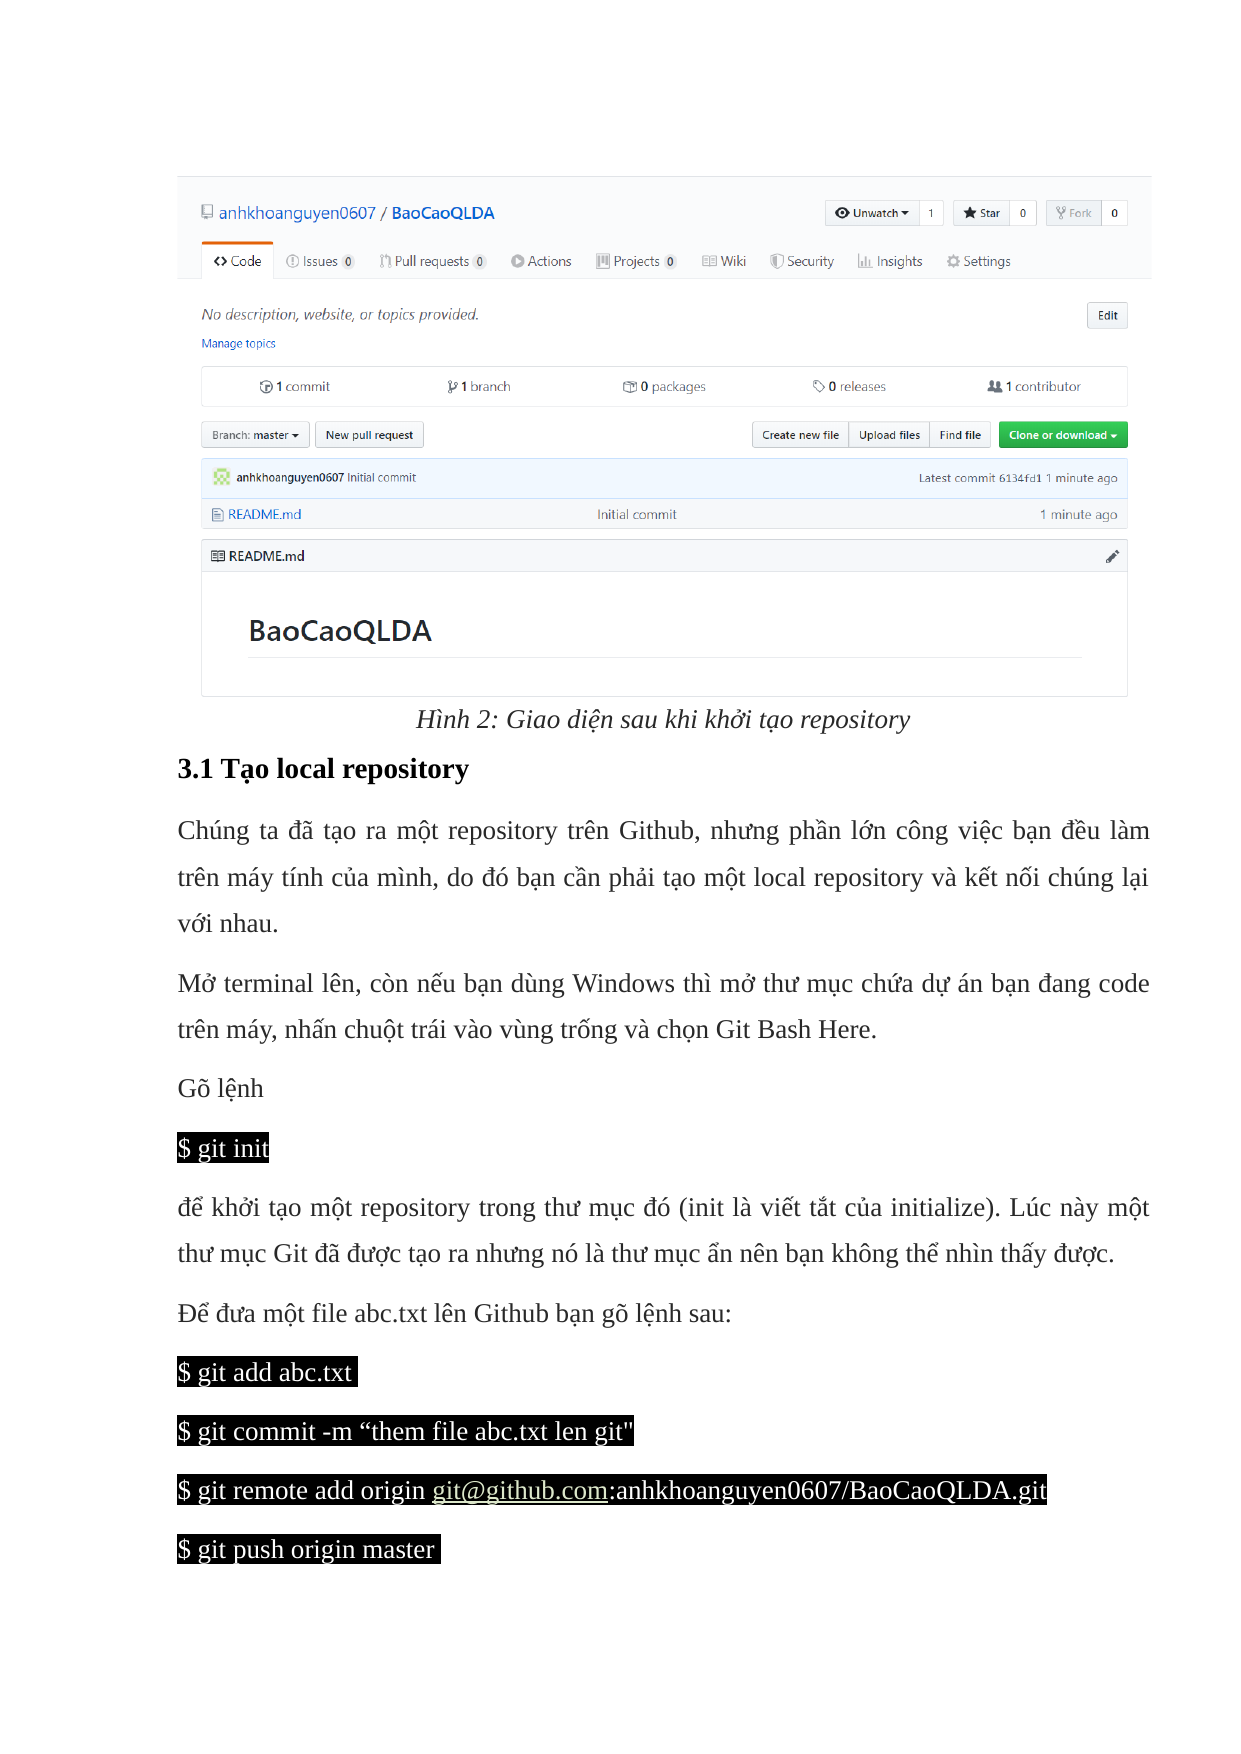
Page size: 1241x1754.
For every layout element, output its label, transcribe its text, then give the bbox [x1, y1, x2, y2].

text $ git commit -m “them file abc.txt len git" [177, 1415, 1152, 1446]
text để khởi tạo một repository trong thư mục đó (init là viết tắt của initialize). Lúc này một thư mục Git đã được tạo ra nhưng nó là thư mục ẩn nên bạn không thể nhìn thấy được. [177, 1191, 1152, 1269]
picture [177, 176, 1152, 699]
text Hình 2: Giao diện sau khi khởi tạo repository [177, 699, 1152, 734]
text $ git push origin master [177, 1533, 1152, 1564]
text $ git remote add origin git@github.com:anhkhoanguyen0607/BaoCaoQLDA.git [177, 1474, 1152, 1505]
text Để đưa một file abc.txt lên Github bạn gõ lệnh sau: [177, 1297, 1152, 1328]
text Gõ lệnh [177, 1073, 1152, 1104]
text Chúng ta đã tạo ra một repository trên Github, nhưng phần lớn công việc bạn đều làm trên máy tính của mình, do đó bạn cần phải tạo một local repository và kết nối chúng lại với nhau. [177, 814, 1152, 939]
text Mở terminal lên, còn nếu bạn dùng Windows thì mở thư mục chứa dự án bạn đang code trên máy, nhấn chuột trái vào vùng trống và chọn Git Bash Here. [177, 967, 1152, 1044]
text $ git init [177, 1132, 1152, 1163]
text 3.1 Tạo local repository [177, 751, 1152, 785]
text $ git add abc.txt [177, 1356, 1152, 1387]
